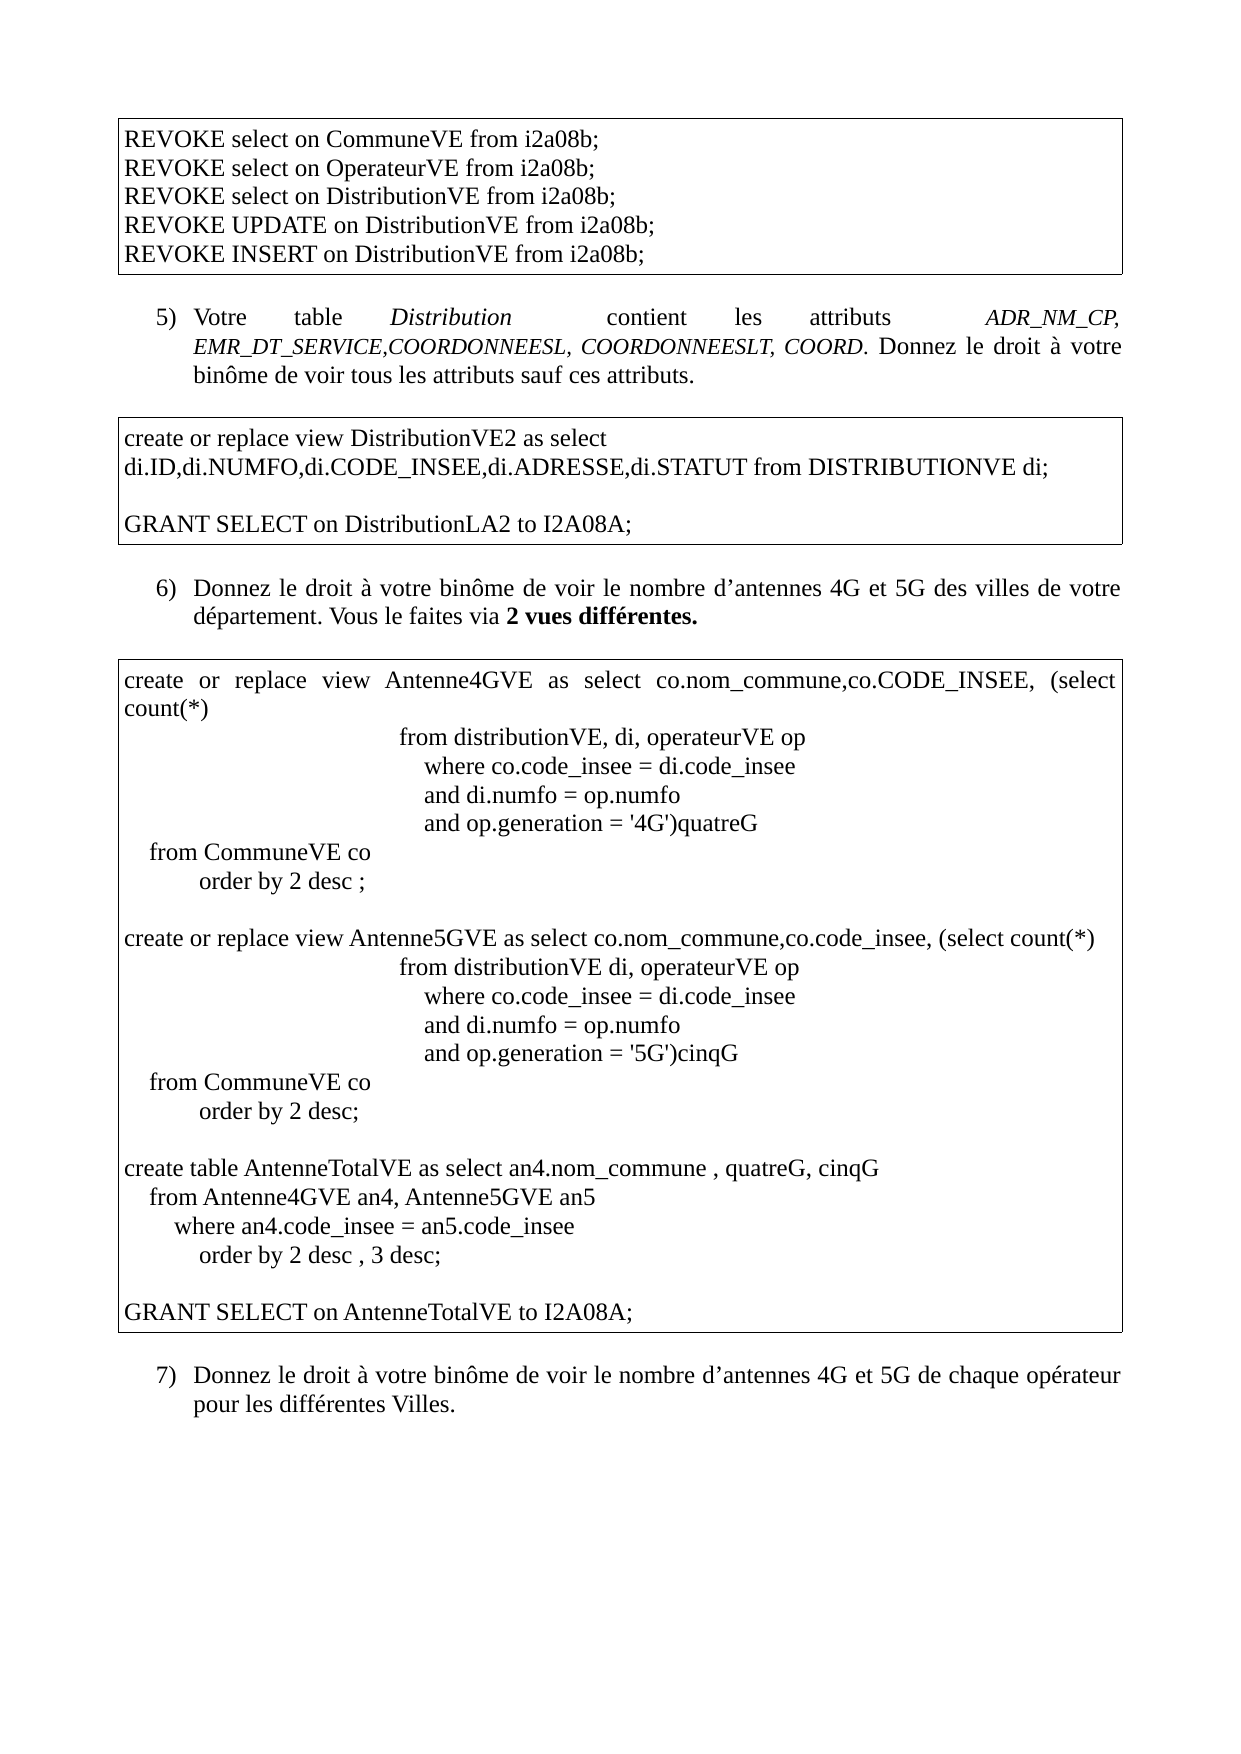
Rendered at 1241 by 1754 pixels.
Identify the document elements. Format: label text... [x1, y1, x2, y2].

table_header create or replace view Antenne4GVE as select co.nom_commune,co.CODE_INSEE, (select count(*) from distributionVE, di, operateurVE op where co.code_insee = di.code_insee and di.numfo = op.numfo and op.generation = '4G')quatreG from CommuneVE co order by 2 desc ; create or replace view Antenne5GVE as select co.nom_commune,co.code_insee, (select count(*) from distributionVE di, operateurVE op where co.code_insee = di.code_insee and di.numfo = op.numfo and op.generation = '5G')cinqG from CommuneVE co order by 2 desc; create table AntenneTotalVE as select an4.nom_commune , quatreG, cinqG from Antenne4GVE an4, Antenne5GVE an5 where an4.code_insee = an5.code_insee order by 2 desc , 3 desc; GRANT SELECT on AntenneTotalVE to I2A08A; [119, 660, 1122, 1332]
list Donnez le droit à votre binôme de voir le nombre d’antennes 4G et 5G des villes de votre département. Vous le faites via 2 vues différentes. [156, 573, 1122, 630]
list Donnez le droit à votre binôme de voir le nombre d’antennes 4G et 5G de chaque opérateur pour les différentes Villes. [156, 1361, 1122, 1418]
list Votre table Distribution contient les attributs ADR_NM_CP, EMR_DT_SERVICE,COORDONNEESL, COORDONNEESLT, COORD. Donnez le droit à votre binôme de voir tous les attributs sauf ces attributs. [156, 302, 1122, 388]
table_header create or replace view DistributionVE2 as select di.ID,di.NUMFO,di.CODE_INSEE,di.ADRESSE,di.STATUT from DISTRIBUTIONVE di; GRANT SELECT on DistributionLA2 to I2A08A; [119, 418, 1122, 544]
table_header REVOKE select on CommuneVE from i2a08b; REVOKE select on OperateurVE from i2a08b; REVOKE select on DistributionVE from i2a08b; REVOKE UPDATE on DistributionVE from i2a08b; REVOKE INSERT on DistributionVE from i2a08b; [119, 119, 1122, 273]
